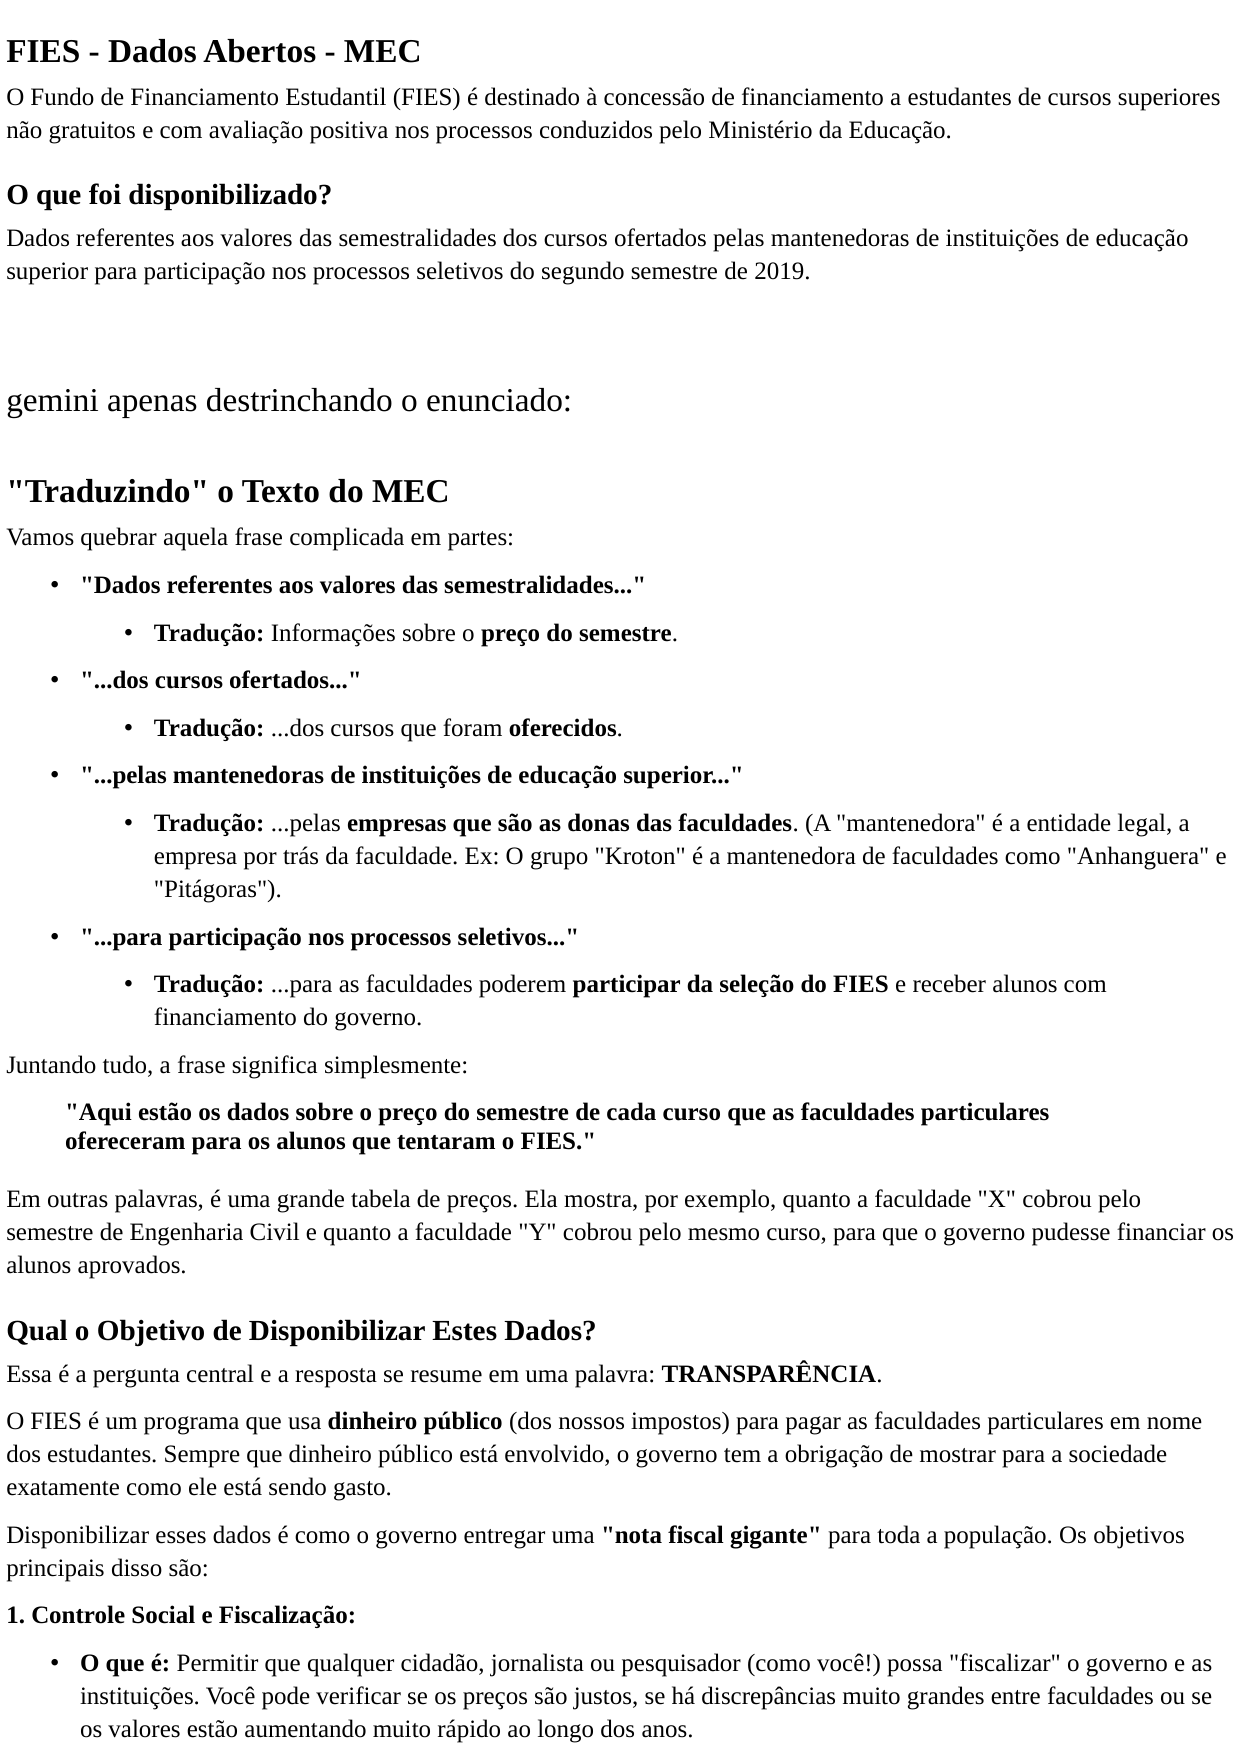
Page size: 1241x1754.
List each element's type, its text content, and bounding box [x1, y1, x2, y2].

list "...dos cursos ofertados..." [50, 665, 1234, 694]
subtitle Qual o Objetivo de Disponibilizar Estes Dados? [6, 1313, 1234, 1346]
list Tradução: ...dos cursos que foram oferecidos. [124, 713, 1234, 742]
list Tradução: ...para as faculdades poderem participar da seleção do FIES e receber alunos com financiamento do governo. [124, 969, 1234, 1031]
subtitle "Traduzindo" o Texto do MEC [6, 472, 1234, 510]
text gemini apenas destrinchando o enunciado: [6, 380, 1234, 419]
list Tradução: ...pelas empresas que são as donas das faculdades. (A "mantenedora" é a entidade legal, a empresa por trás da faculdade. Ex: O grupo "Kroton" é a mantenedora de faculdades como "Anhanguera" e "Pitágoras"). [124, 808, 1234, 903]
text Disponibilizar esses dados é como o governo entregar uma "nota fiscal gigante" para toda a população. Os objetivos principais disso são: [6, 1520, 1234, 1582]
subtitle FIES - Dados Abertos - MEC [6, 31, 1234, 69]
subtitle O que foi disponibilizado? [6, 177, 1234, 211]
list Tradução: Informações sobre o preço do semestre. [124, 618, 1234, 646]
text Vamos quebrar aquela frase complicada em partes: [6, 522, 1234, 551]
text Essa é a pergunta central e a resposta se resume em uma palavra: TRANSPARÊNCIA. [6, 1359, 1234, 1387]
list "...pelas mantenedoras de instituições de educação superior..." [50, 760, 1234, 789]
text O Fundo de Financiamento Estudantil (FIES) é destinado à concessão de financiamento a estudantes de cursos superiores não gratuitos e com avaliação positiva nos processos conduzidos pelo Ministério da Educação. [6, 82, 1234, 143]
text Juntando tudo, a frase significa simplesmente: [6, 1050, 1234, 1079]
text 1. Controle Social e Fiscalização: [6, 1601, 1234, 1629]
text Dados referentes aos valores das semestralidades dos cursos ofertados pelas mantenedoras de instituições de educação superior para participação nos processos seletivos do segundo semestre de 2019. [6, 223, 1234, 285]
list O que é: Permitir que qualquer cidadão, jornalista ou pesquisador (como você!) possa "fiscalizar" o governo e as instituições. Você pode verificar se os preços são justos, se há discrepâncias muito grandes entre faculdades ou se os valores estão aumentando muito rápido ao longo dos anos. [50, 1648, 1234, 1743]
text "Aqui estão os dados sobre o preço do semestre de cada curso que as faculdades particulares ofereceram para os alunos que tentaram o FIES." [65, 1097, 1175, 1155]
list "...para participação nos processos seletivos..." [50, 922, 1234, 950]
text O FIES é um programa que usa dinheiro público (dos nossos impostos) para pagar as faculdades particulares em nome dos estudantes. Sempre que dinheiro público está envolvido, o governo tem a obrigação de mostrar para a sociedade exatamente como ele está sendo gasto. [6, 1406, 1234, 1501]
list "Dados referentes aos valores das semestralidades..." [50, 570, 1234, 599]
text Em outras palavras, é uma grande tabela de preços. Ela mostra, por exemplo, quanto a faculdade "X" cobrou pelo semestre de Engenharia Civil e quanto a faculdade "Y" cobrou pelo mesmo curso, para que o governo pudesse financiar os alunos aprovados. [6, 1184, 1234, 1279]
